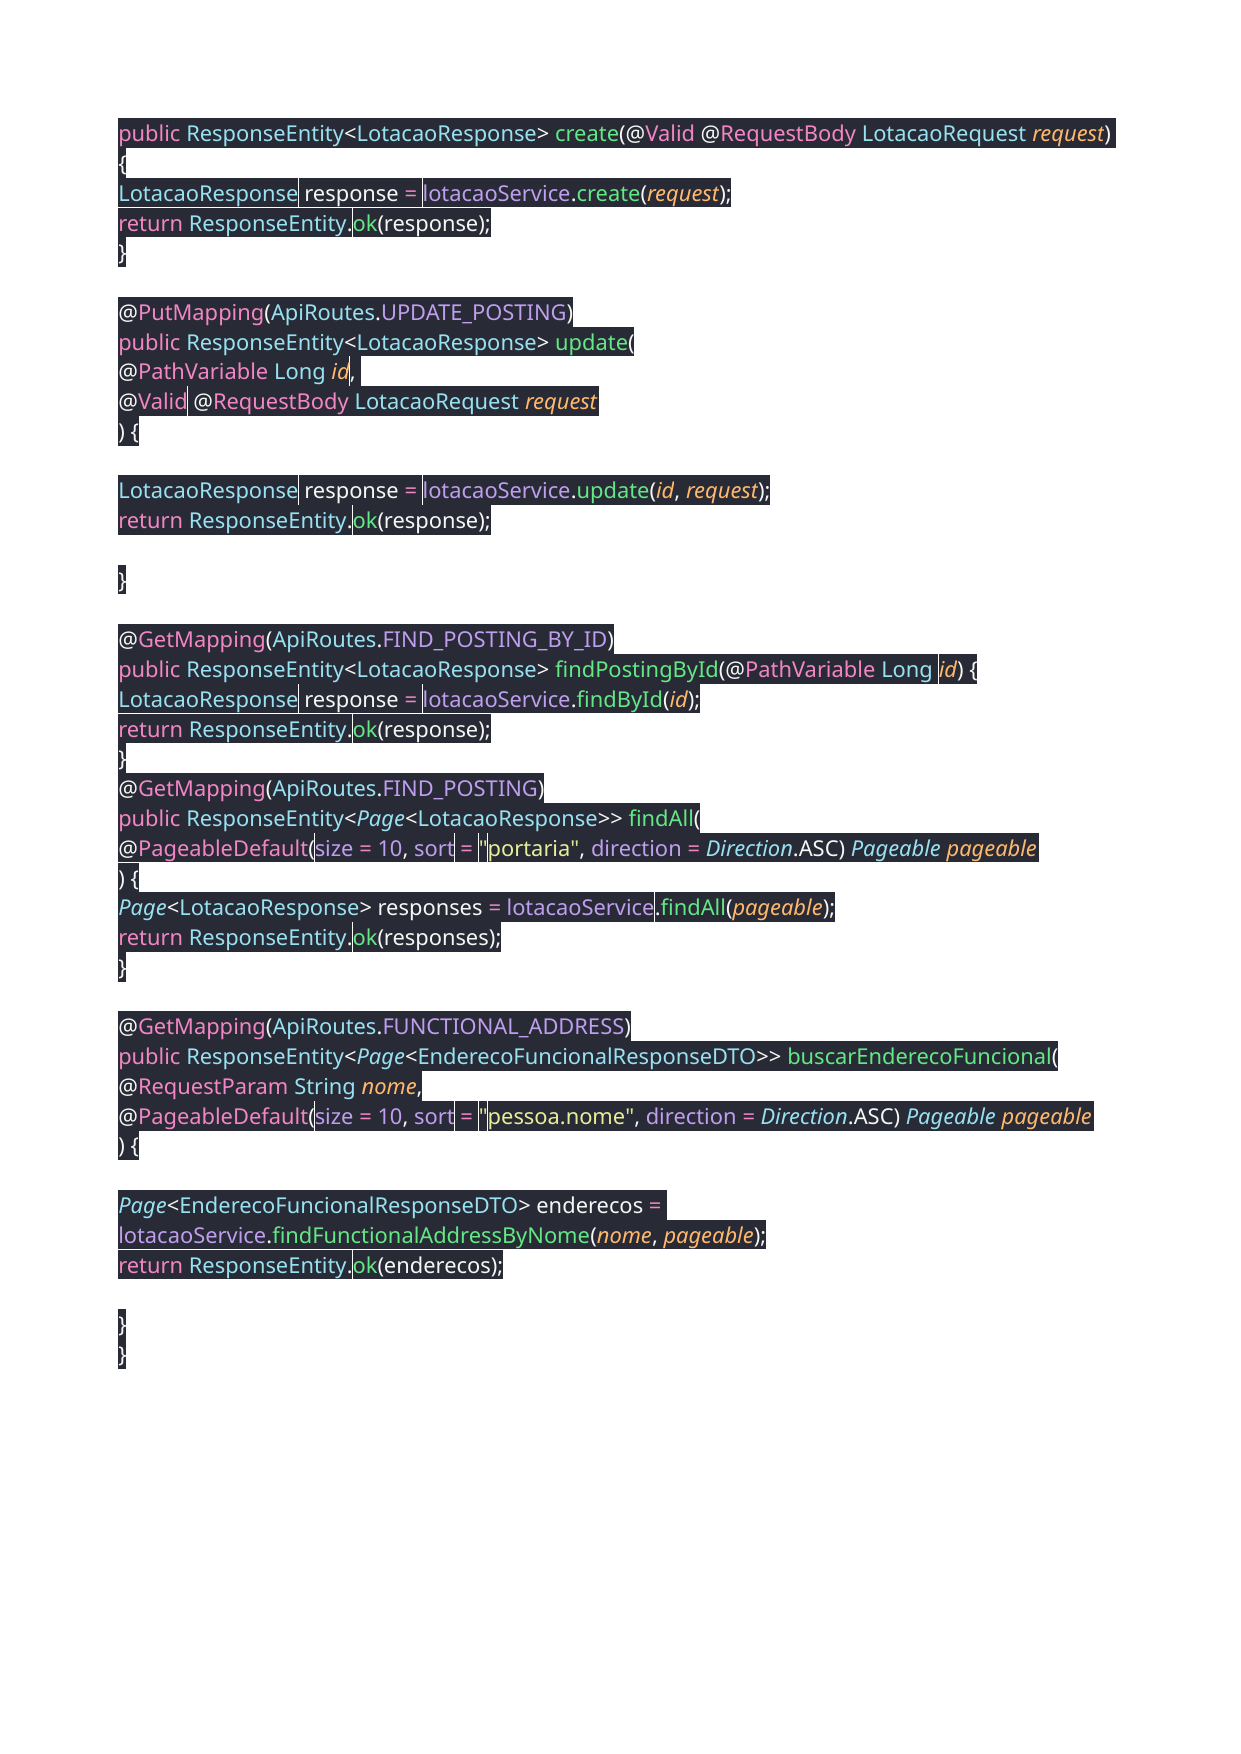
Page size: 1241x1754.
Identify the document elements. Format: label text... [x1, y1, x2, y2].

text @PathVariable Long id, [118, 356, 1122, 386]
text } [118, 237, 1122, 267]
text @GetMapping(ApiRoutes.FIND_POSTING) [118, 773, 1122, 803]
text LotacaoResponse response = lotacaoService.update(id, request); [118, 475, 1122, 505]
text public ResponseEntity<Page<EnderecoFuncionalResponseDTO>> buscarEnderecoFuncional( [118, 1041, 1122, 1071]
text } [118, 1309, 1122, 1339]
text @PageableDefault(size = 10, sort = "portaria", direction = Direction.ASC) Pageable pageable [118, 833, 1122, 862]
text public ResponseEntity<LotacaoResponse> findPostingById(@PathVariable Long id) { [118, 654, 1122, 684]
text @GetMapping(ApiRoutes.FUNCTIONAL_ADDRESS) [118, 1011, 1122, 1041]
text Page<EnderecoFuncionalResponseDTO> enderecos = lotacaoService.findFunctionalAddressByNome(nome, pageable); [118, 1190, 1122, 1249]
text } [118, 1339, 1122, 1369]
text Page<LotacaoResponse> responses = lotacaoService.findAll(pageable); [118, 892, 1122, 922]
text LotacaoResponse response = lotacaoService.create(request); [118, 178, 1122, 207]
text ) { [118, 1131, 1122, 1160]
text @Valid @RequestBody LotacaoRequest request [118, 386, 1122, 416]
text @GetMapping(ApiRoutes.FIND_POSTING_BY_ID) [118, 624, 1122, 654]
text return ResponseEntity.ok(responses); [118, 922, 1122, 952]
text } [118, 743, 1122, 773]
text public ResponseEntity<Page<LotacaoResponse>> findAll( [118, 803, 1122, 833]
text public ResponseEntity<LotacaoResponse> create(@Valid @RequestBody LotacaoRequest request) { [118, 118, 1122, 178]
text LotacaoResponse response = lotacaoService.findById(id); [118, 684, 1122, 713]
text return ResponseEntity.ok(response); [118, 207, 1122, 237]
text return ResponseEntity.ok(enderecos); [118, 1249, 1122, 1279]
text } [118, 952, 1122, 982]
text @RequestParam String nome, [118, 1071, 1122, 1101]
text return ResponseEntity.ok(response); [118, 505, 1122, 535]
text @PutMapping(ApiRoutes.UPDATE_POSTING) [118, 297, 1122, 327]
text } [118, 565, 1122, 594]
text public ResponseEntity<LotacaoResponse> update( [118, 327, 1122, 356]
text ) { [118, 862, 1122, 892]
text return ResponseEntity.ok(response); [118, 713, 1122, 743]
text @PageableDefault(size = 10, sort = "pessoa.nome", direction = Direction.ASC) Pageable pageable [118, 1101, 1122, 1131]
text ) { [118, 416, 1122, 446]
